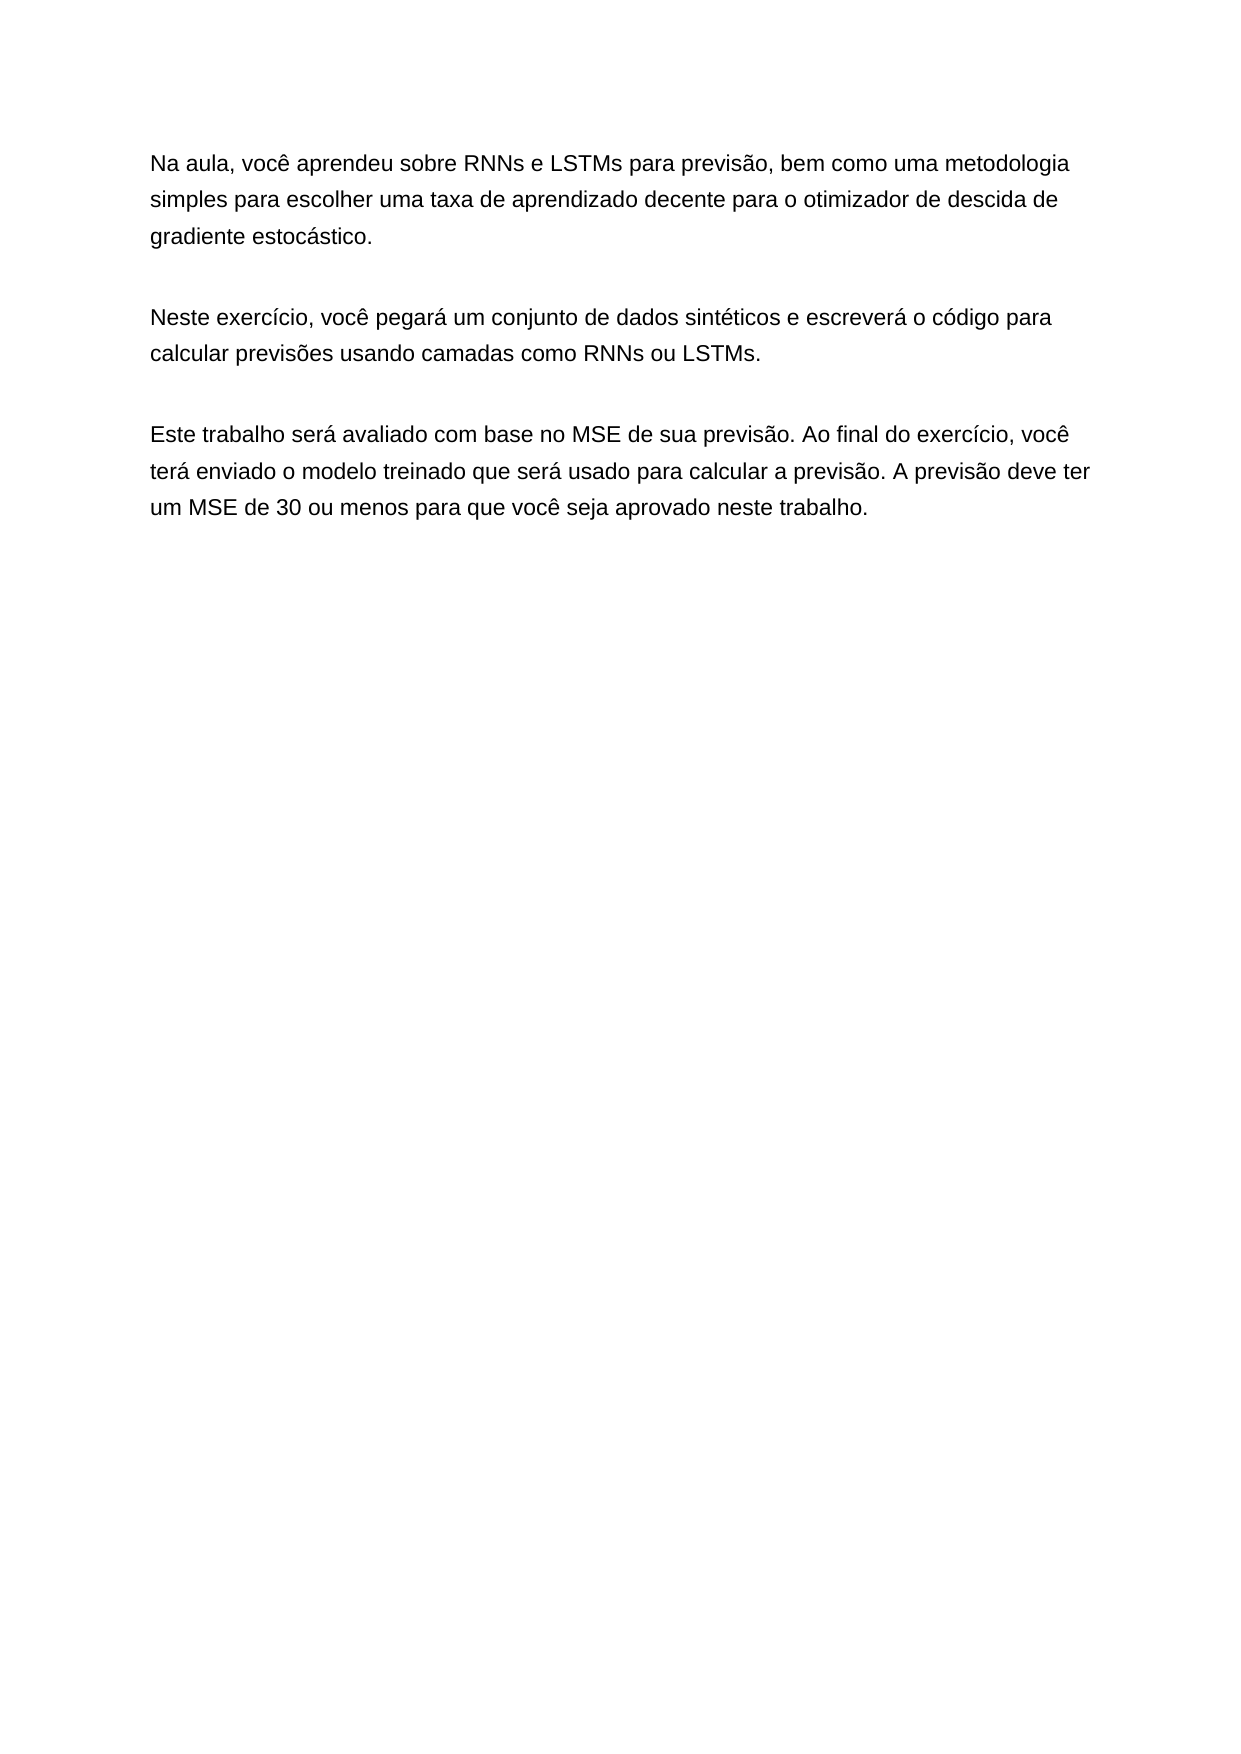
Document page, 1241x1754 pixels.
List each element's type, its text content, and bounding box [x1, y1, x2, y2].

text Na aula, você aprendeu sobre RNNs e LSTMs para previsão, bem como uma metodologia simples para escolher uma taxa de aprendizado decente para o otimizador de descida de gradiente estocástico. [150, 150, 1090, 249]
text Neste exercício, você pegará um conjunto de dados sintéticos e escreverá o código para calcular previsões usando camadas como RNNs ou LSTMs. [150, 304, 1090, 367]
text Este trabalho será avaliado com base no MSE de sua previsão. Ao final do exercício, você terá enviado o modelo treinado que será usado para calcular a previsão. A previsão deve ter um MSE de 30 ou menos para que você seja aprovado neste trabalho. [150, 421, 1090, 520]
